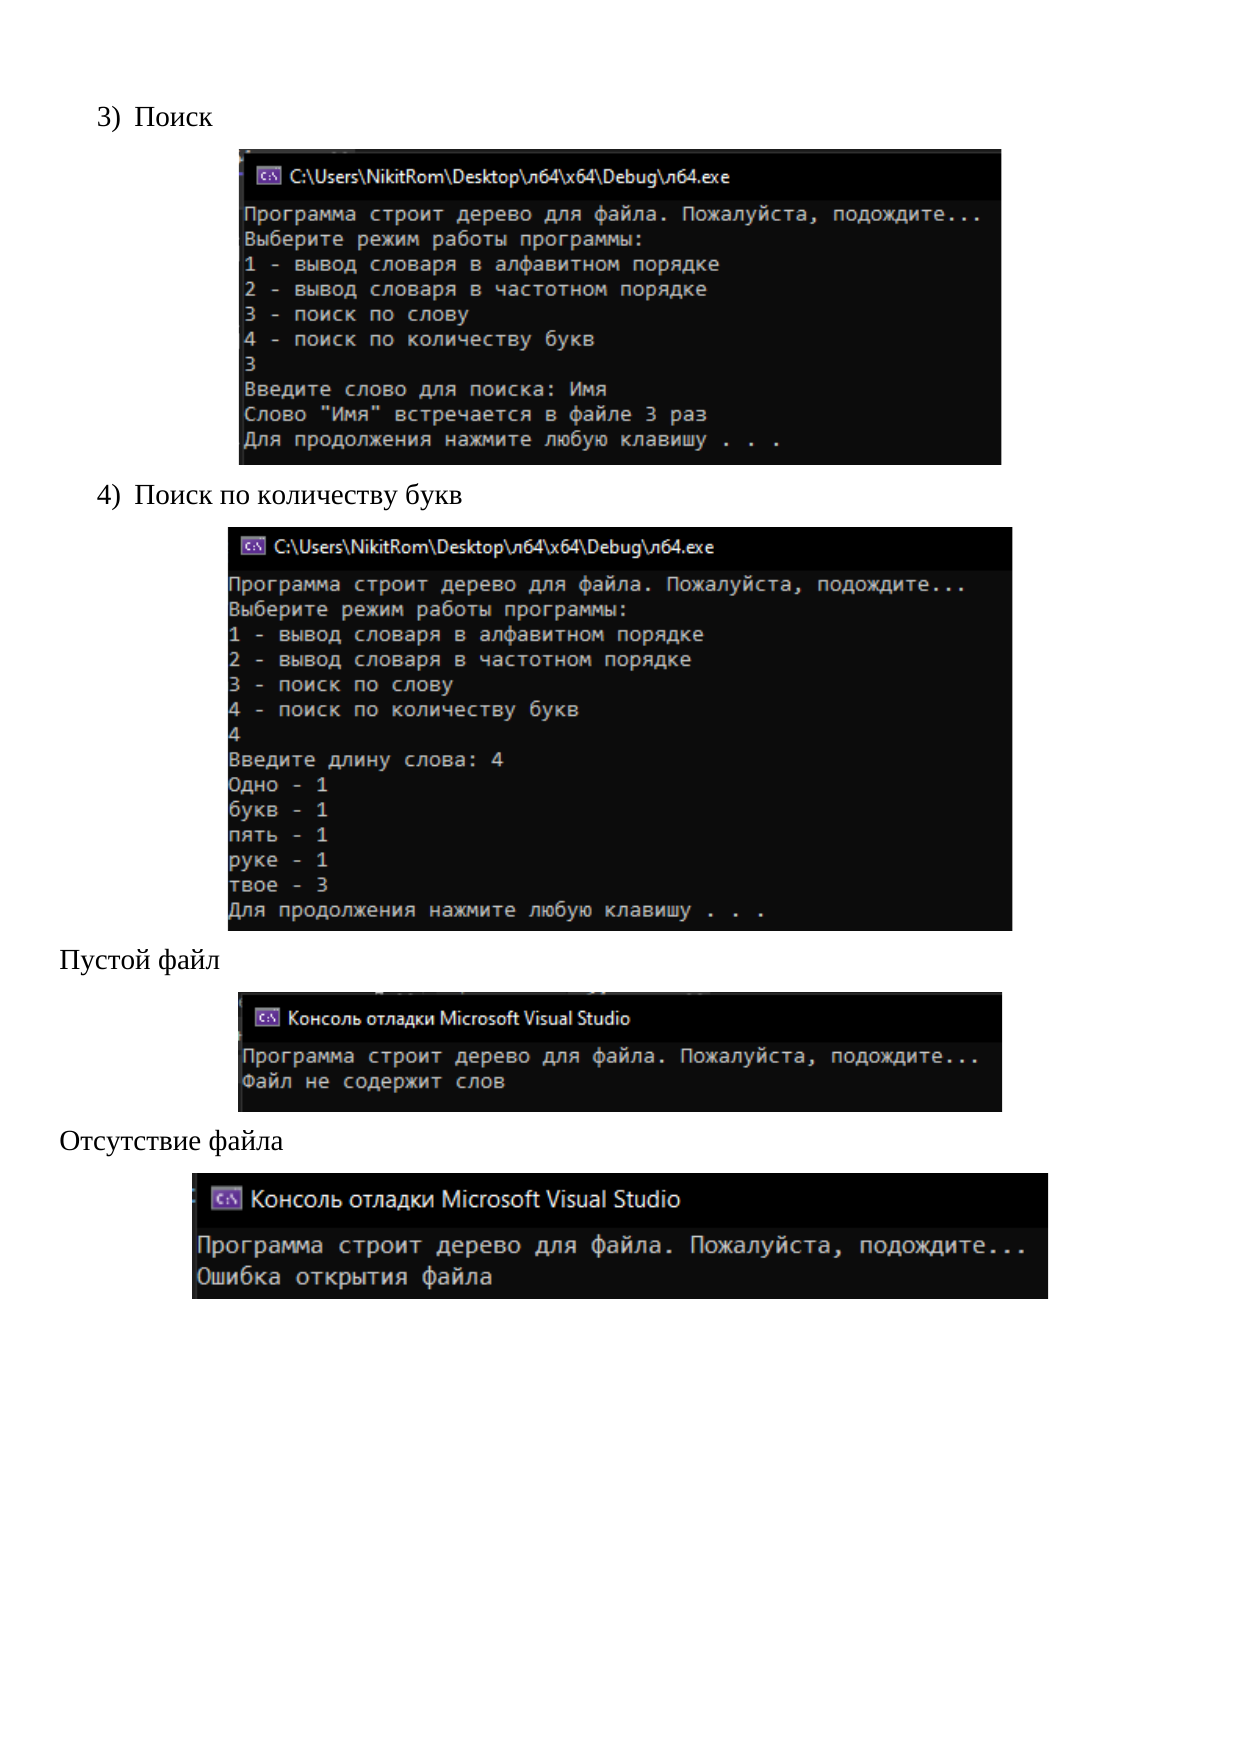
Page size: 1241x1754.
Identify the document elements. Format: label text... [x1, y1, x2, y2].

text Отсутствие файла [59, 1123, 1181, 1157]
list Поиск по количеству букв [97, 477, 1181, 511]
text Пустой файл [59, 942, 1181, 976]
list Поиск [97, 99, 1181, 133]
